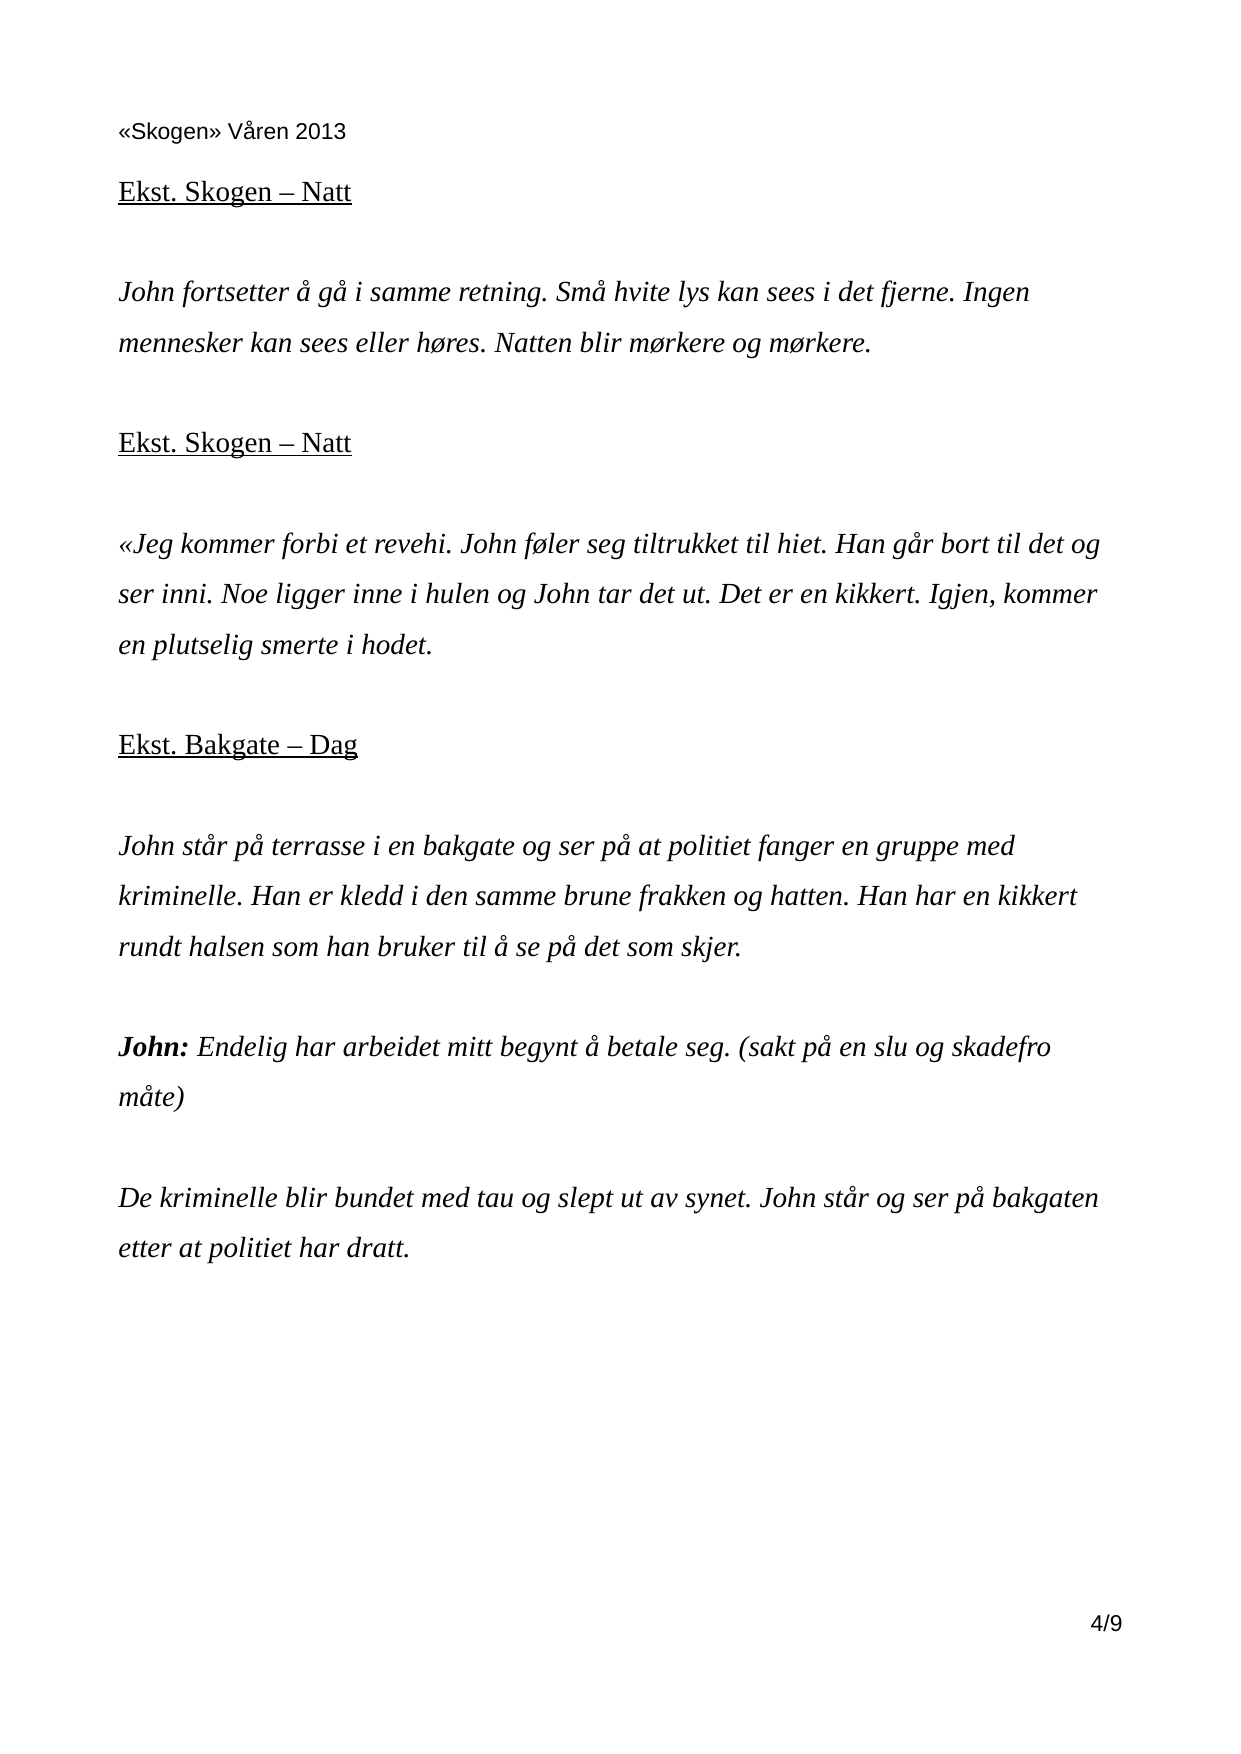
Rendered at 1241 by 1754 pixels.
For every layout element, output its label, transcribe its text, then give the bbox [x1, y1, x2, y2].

text John står på terrasse i en bakgate og ser på at politiet fanger en gruppe med kriminelle. Han er kledd i den samme brune frakken og hatten. Han har en kikkert rundt halsen som han bruker til å se på det som skjer. [118, 828, 1119, 962]
text De kriminelle blir bundet med tau og slept ut av synet. John står og ser på bakgaten etter at politiet har dratt. [118, 1180, 1119, 1264]
text Ekst. Skogen – Natt [118, 426, 1119, 459]
text Ekst. Bakgate – Dag [118, 727, 1119, 761]
text John: Endelig har arbeidet mitt begynt å betale seg. (sakt på en slu og skadefro måte) [118, 1029, 1119, 1113]
text Ekst. Skogen – Natt [118, 174, 1119, 207]
text John fortsetter å gå i samme retning. Små hvite lys kan sees i det fjerne. Ingen mennesker kan sees eller høres. Natten blir mørkere og mørkere. [118, 274, 1119, 358]
text «Jeg kommer forbi et revehi. John føler seg tiltrukket til hiet. Han går bort til det og ser inni. Noe ligger inne i hulen og John tar det ut. Det er en kikkert. Igjen, kommer en plutselig smerte i hodet. [118, 526, 1119, 660]
